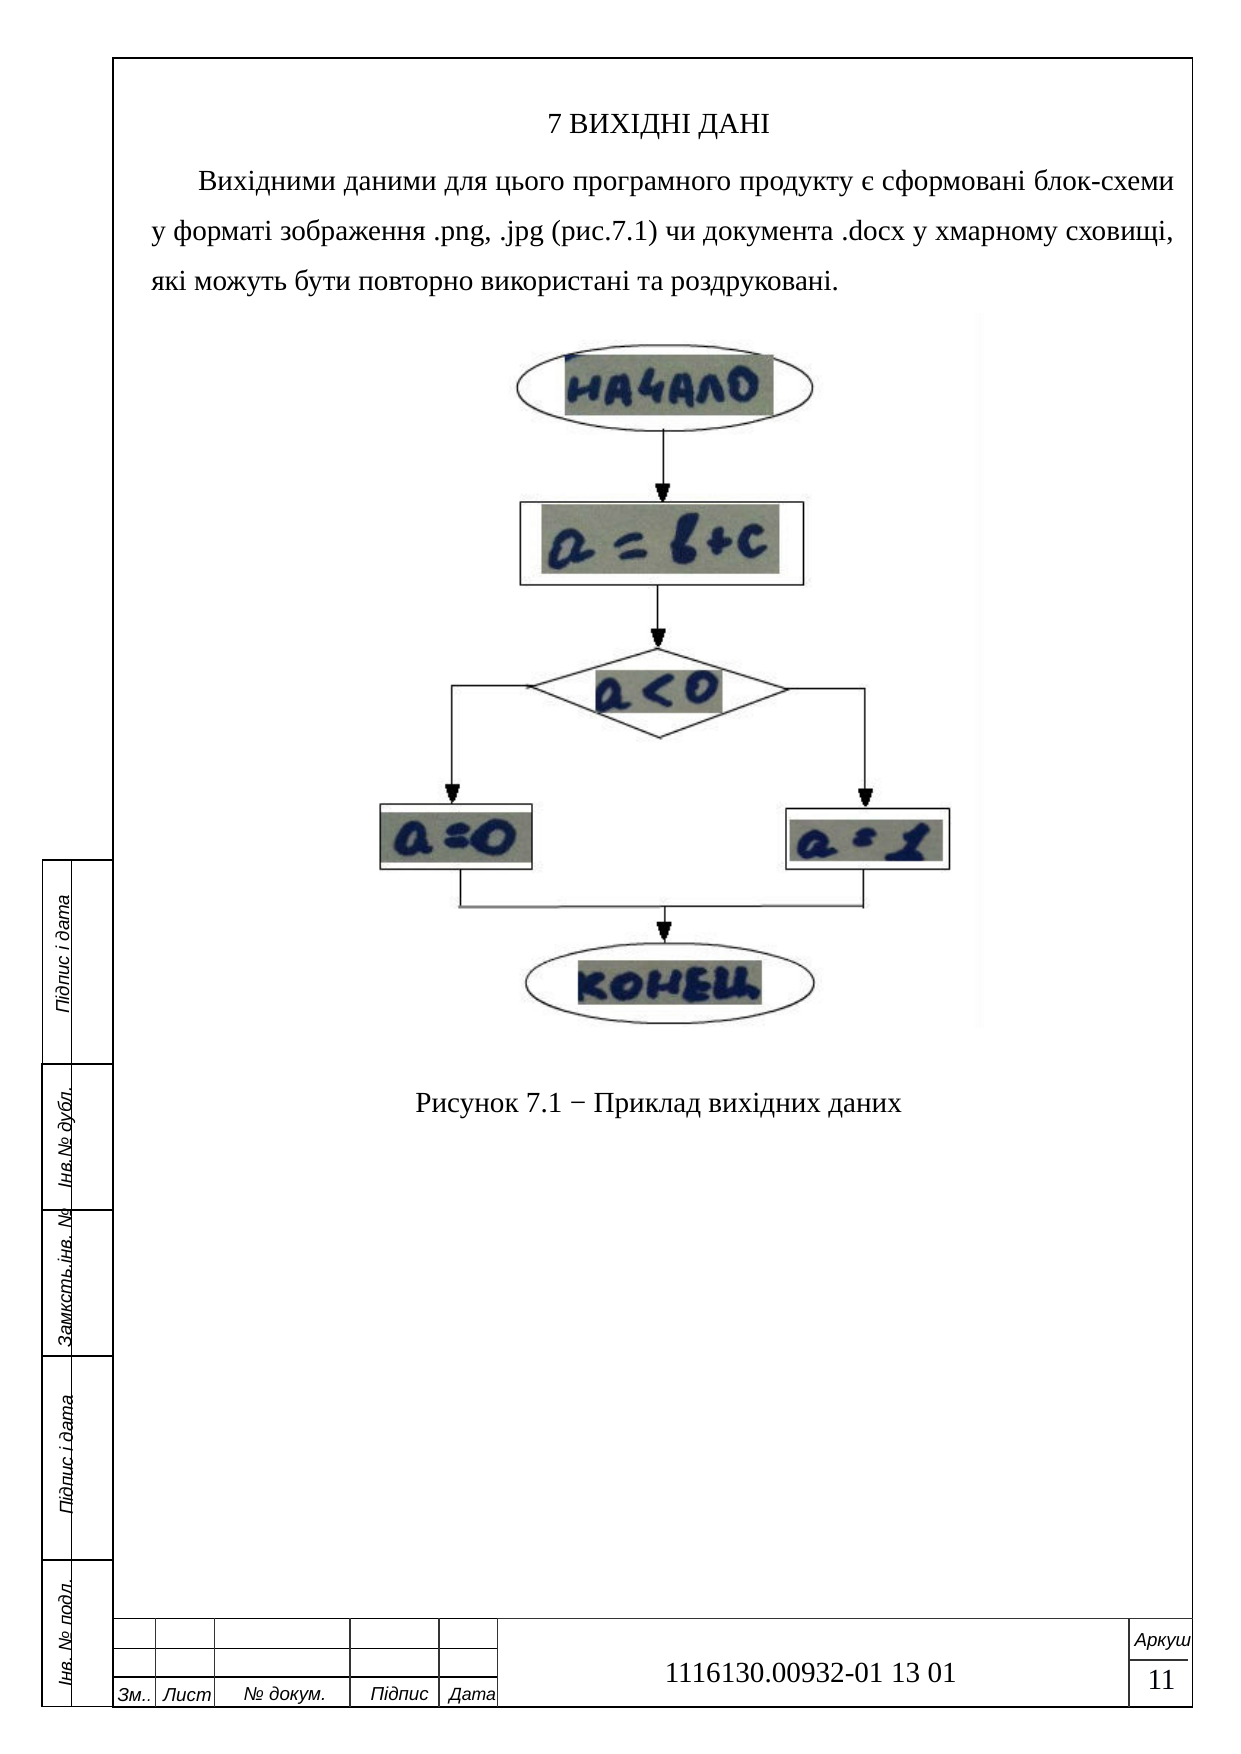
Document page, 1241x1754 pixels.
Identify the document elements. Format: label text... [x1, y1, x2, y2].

text Вихідними даними для цього програмного продукту є сформовані блок-схеми у форматі зображення .png, .jpg (рис.7.1) чи документа .docx у хмарному сховищі, які можуть бути повторно використані та роздруковані. [151, 163, 1175, 297]
picture [333, 313, 984, 1028]
title 7 ВИХІДНІ ДАНІ [142, 106, 1175, 140]
text Рисунок 7.1 − Приклад вихідних даних [142, 1085, 1175, 1118]
